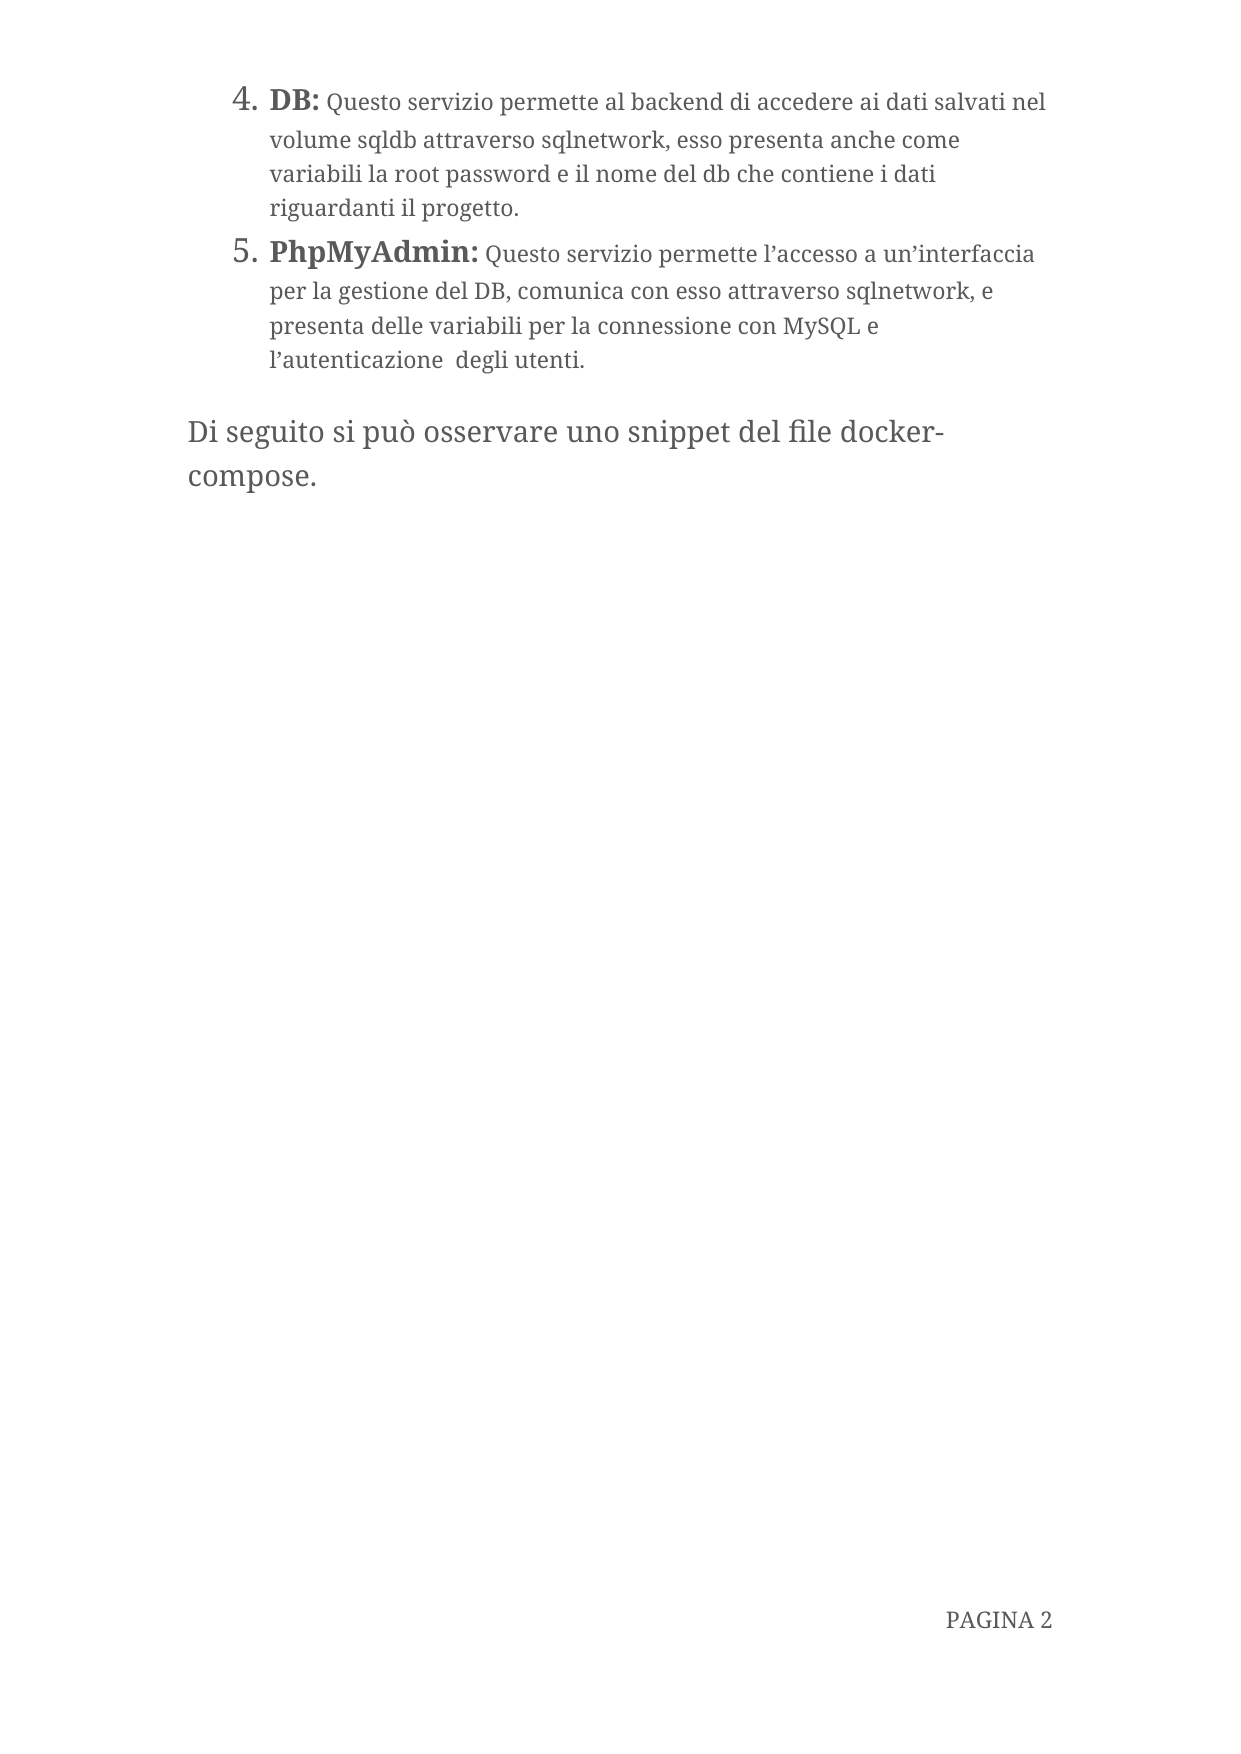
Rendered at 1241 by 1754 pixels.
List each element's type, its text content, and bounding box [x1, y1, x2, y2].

list PhpMyAdmin: Questo servizio permette l’accesso a un’interfaccia per la gestione del DB, comunica con esso attraverso sqlnetwork, e presenta delle variabili per la connessione con MySQL e l’autenticazione degli utenti. [232, 227, 1053, 375]
text Di seguito si può osservare uno snippet del file docker-compose. [187, 412, 1053, 495]
list DB: Questo servizio permette al backend di accedere ai dati salvati nel volume sqldb attraverso sqlnetwork, esso presenta anche come variabili la root password e il nome del db che contiene i dati riguardanti il progetto. [232, 75, 1053, 223]
